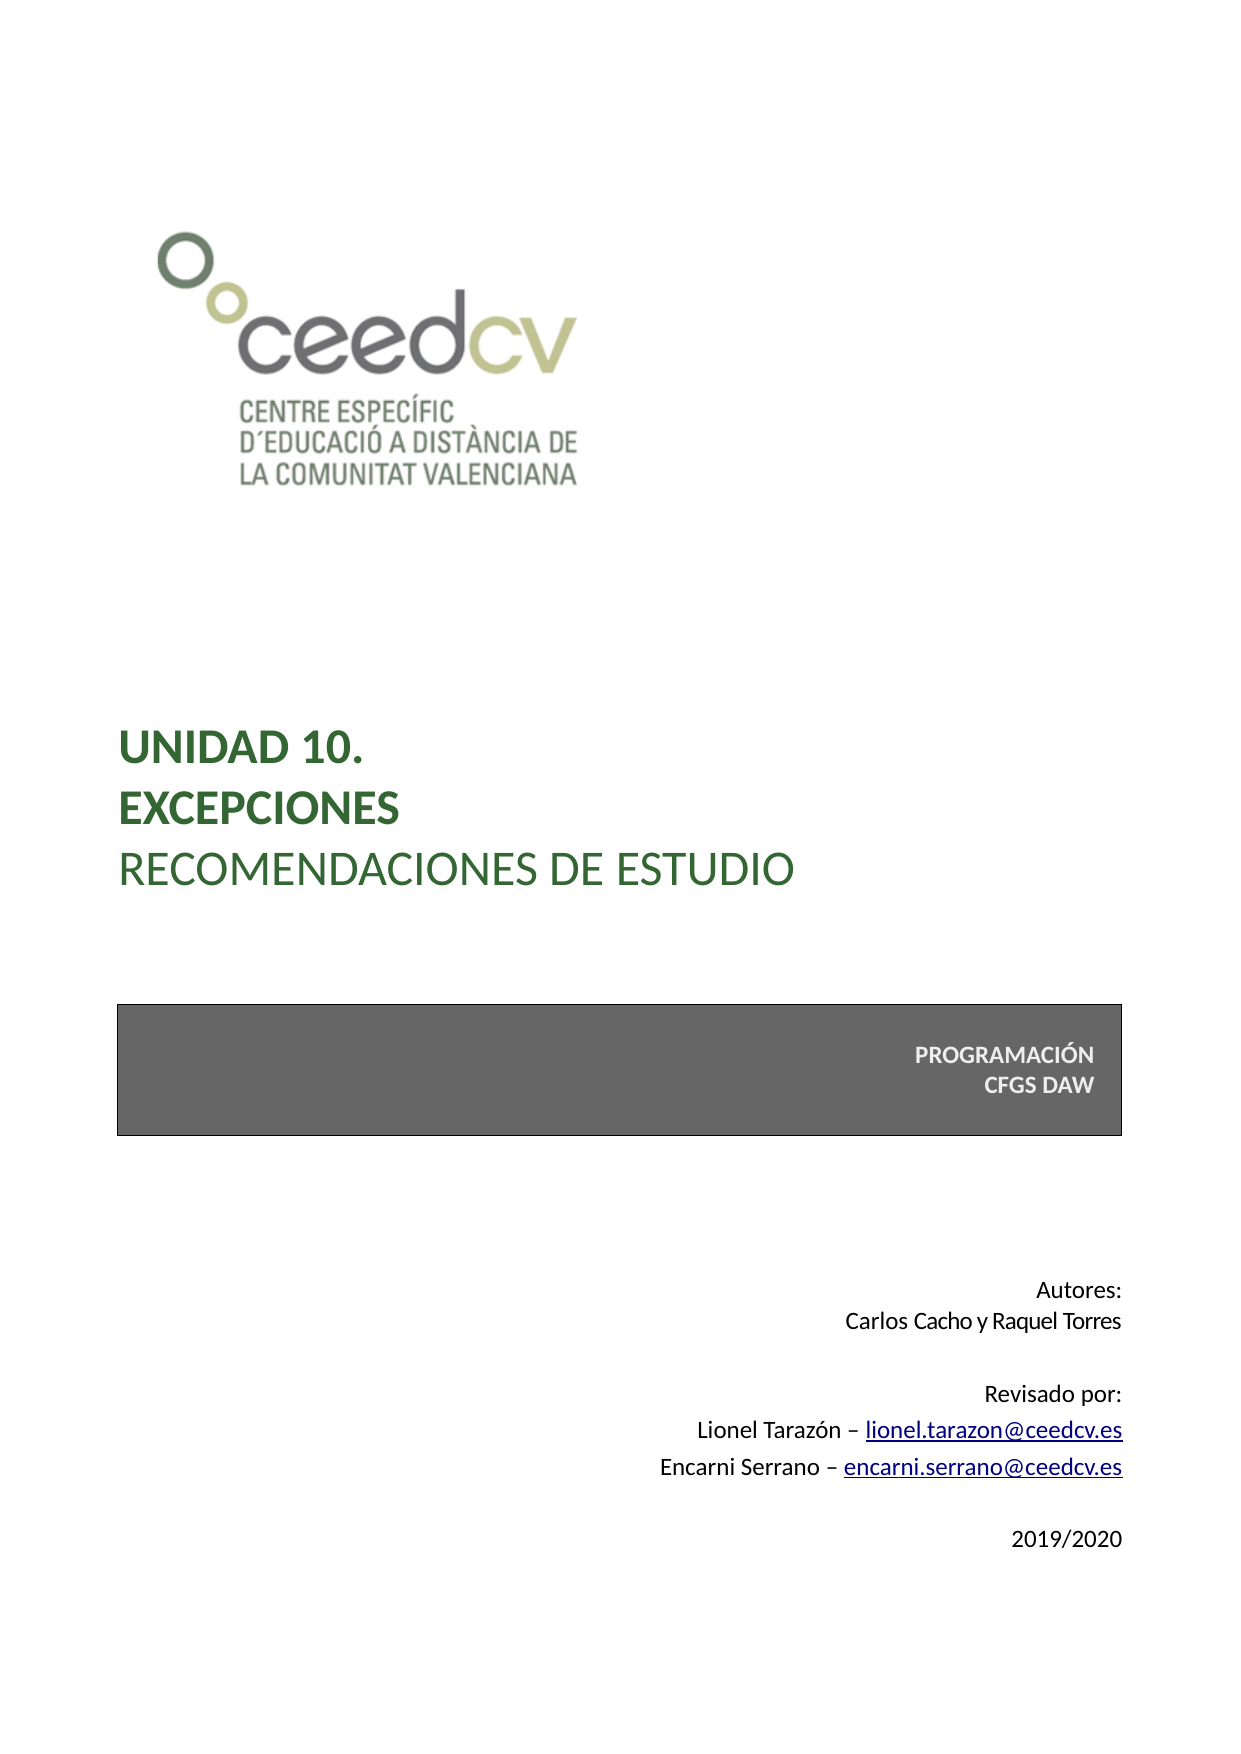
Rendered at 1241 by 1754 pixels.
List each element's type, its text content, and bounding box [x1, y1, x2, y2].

text PROGRAMACIÓN [121, 1039, 1094, 1069]
picture [118, 204, 681, 514]
text Revisado por: [231, 1378, 1122, 1408]
text RECOMENDACIONES DE ESTUDIO [118, 837, 1122, 898]
text excepciones [118, 776, 1122, 837]
text CFGS DAW [121, 1069, 1094, 1100]
text 2019/2020 [231, 1524, 1122, 1554]
text Autores: [118, 1274, 1122, 1305]
text Encarni Serrano – encarni.serrano@ceedcv.es [231, 1451, 1122, 1481]
text UNIDAD 10. [118, 714, 1122, 776]
text Carlos Cacho y Raquel Torres [118, 1305, 1122, 1335]
text Lionel Tarazón – lionel.tarazon@ceedcv.es [231, 1414, 1122, 1445]
